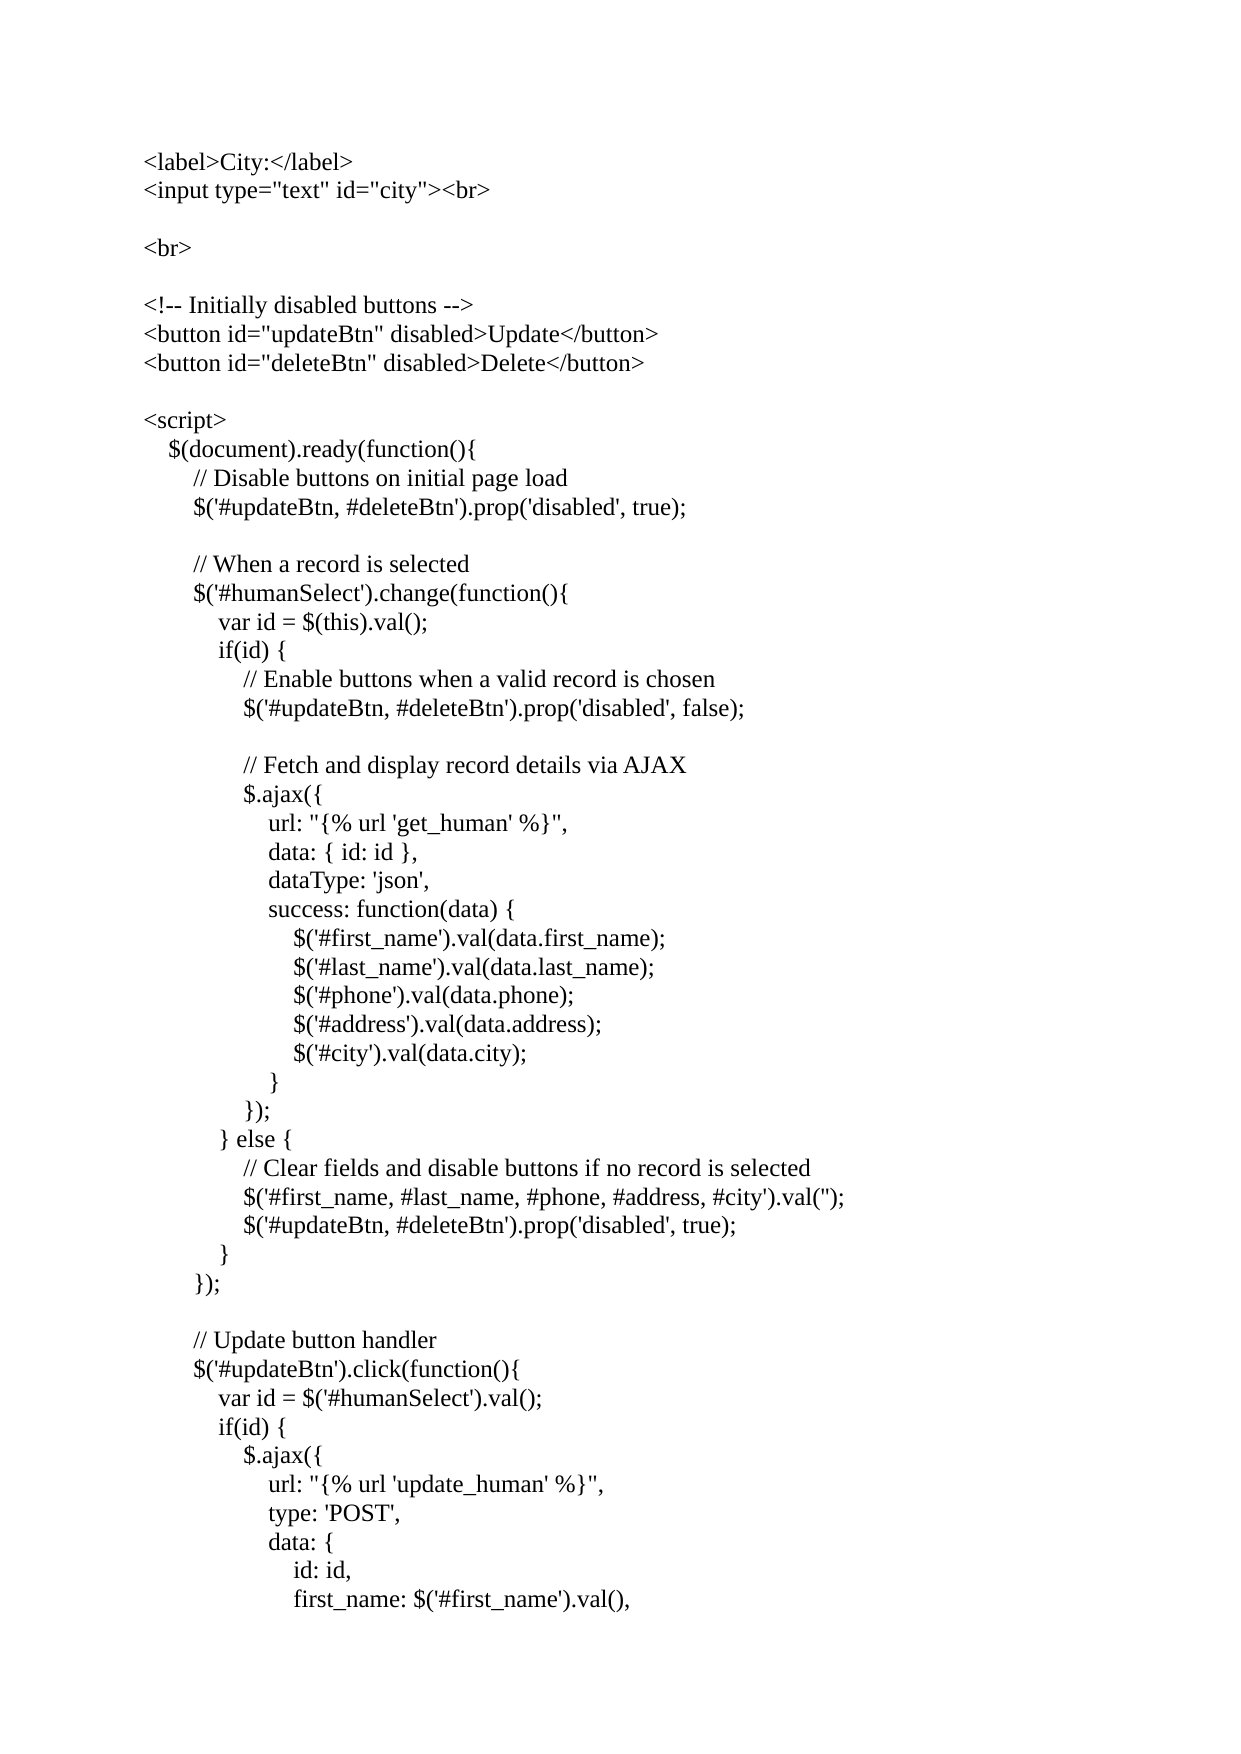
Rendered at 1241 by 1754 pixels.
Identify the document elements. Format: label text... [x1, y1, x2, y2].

text // Update button handler [118, 1326, 1122, 1354]
text } [118, 1239, 1122, 1268]
text url: "{% url 'get_human' %}", [118, 808, 1122, 837]
text <button id="deleteBtn" disabled>Delete</button> [118, 348, 1122, 377]
text $('#last_name').val(data.last_name); [118, 952, 1122, 981]
text } [118, 1067, 1122, 1096]
text <label>City:</label> [118, 147, 1122, 176]
text // Enable buttons when a valid record is chosen [118, 664, 1122, 693]
text $('#updateBtn, #deleteBtn').prop('disabled', false); [118, 693, 1122, 722]
text success: function(data) { [118, 894, 1122, 923]
text $('#address').val(data.address); [118, 1009, 1122, 1038]
text <input type="text" id="city"><br> [118, 176, 1122, 204]
text data: { id: id }, [118, 837, 1122, 866]
text <br> [118, 233, 1122, 262]
text }); [118, 1096, 1122, 1124]
text $('#city').val(data.city); [118, 1038, 1122, 1067]
text $('#updateBtn, #deleteBtn').prop('disabled', true); [118, 492, 1122, 521]
text // Disable buttons on initial page load [118, 463, 1122, 492]
text $(document).ready(function(){ [118, 434, 1122, 463]
text if(id) { [118, 636, 1122, 664]
text // When a record is selected [118, 549, 1122, 578]
text url: "{% url 'update_human' %}", [118, 1469, 1122, 1498]
text var id = $('#humanSelect').val(); [118, 1383, 1122, 1412]
text } else { [118, 1124, 1122, 1153]
text id: id, [118, 1556, 1122, 1584]
text $.ajax({ [118, 1441, 1122, 1469]
text $('#updateBtn').click(function(){ [118, 1354, 1122, 1383]
text $('#first_name, #last_name, #phone, #address, #city').val(''); [118, 1182, 1122, 1211]
text <script> [118, 406, 1122, 434]
text <!-- Initially disabled buttons --> [118, 291, 1122, 319]
text $('#updateBtn, #deleteBtn').prop('disabled', true); [118, 1211, 1122, 1239]
text $('#first_name').val(data.first_name); [118, 923, 1122, 952]
text var id = $(this).val(); [118, 607, 1122, 636]
text <button id="updateBtn" disabled>Update</button> [118, 319, 1122, 348]
text $('#humanSelect').change(function(){ [118, 578, 1122, 607]
text $('#phone').val(data.phone); [118, 981, 1122, 1009]
text data: { [118, 1527, 1122, 1556]
text if(id) { [118, 1412, 1122, 1441]
text $.ajax({ [118, 779, 1122, 808]
text // Fetch and display record details via AJAX [118, 751, 1122, 779]
text // Clear fields and disable buttons if no record is selected [118, 1153, 1122, 1182]
text first_name: $('#first_name').val(), [118, 1584, 1122, 1613]
text type: 'POST', [118, 1498, 1122, 1527]
text }); [118, 1268, 1122, 1297]
text dataType: 'json', [118, 866, 1122, 894]
